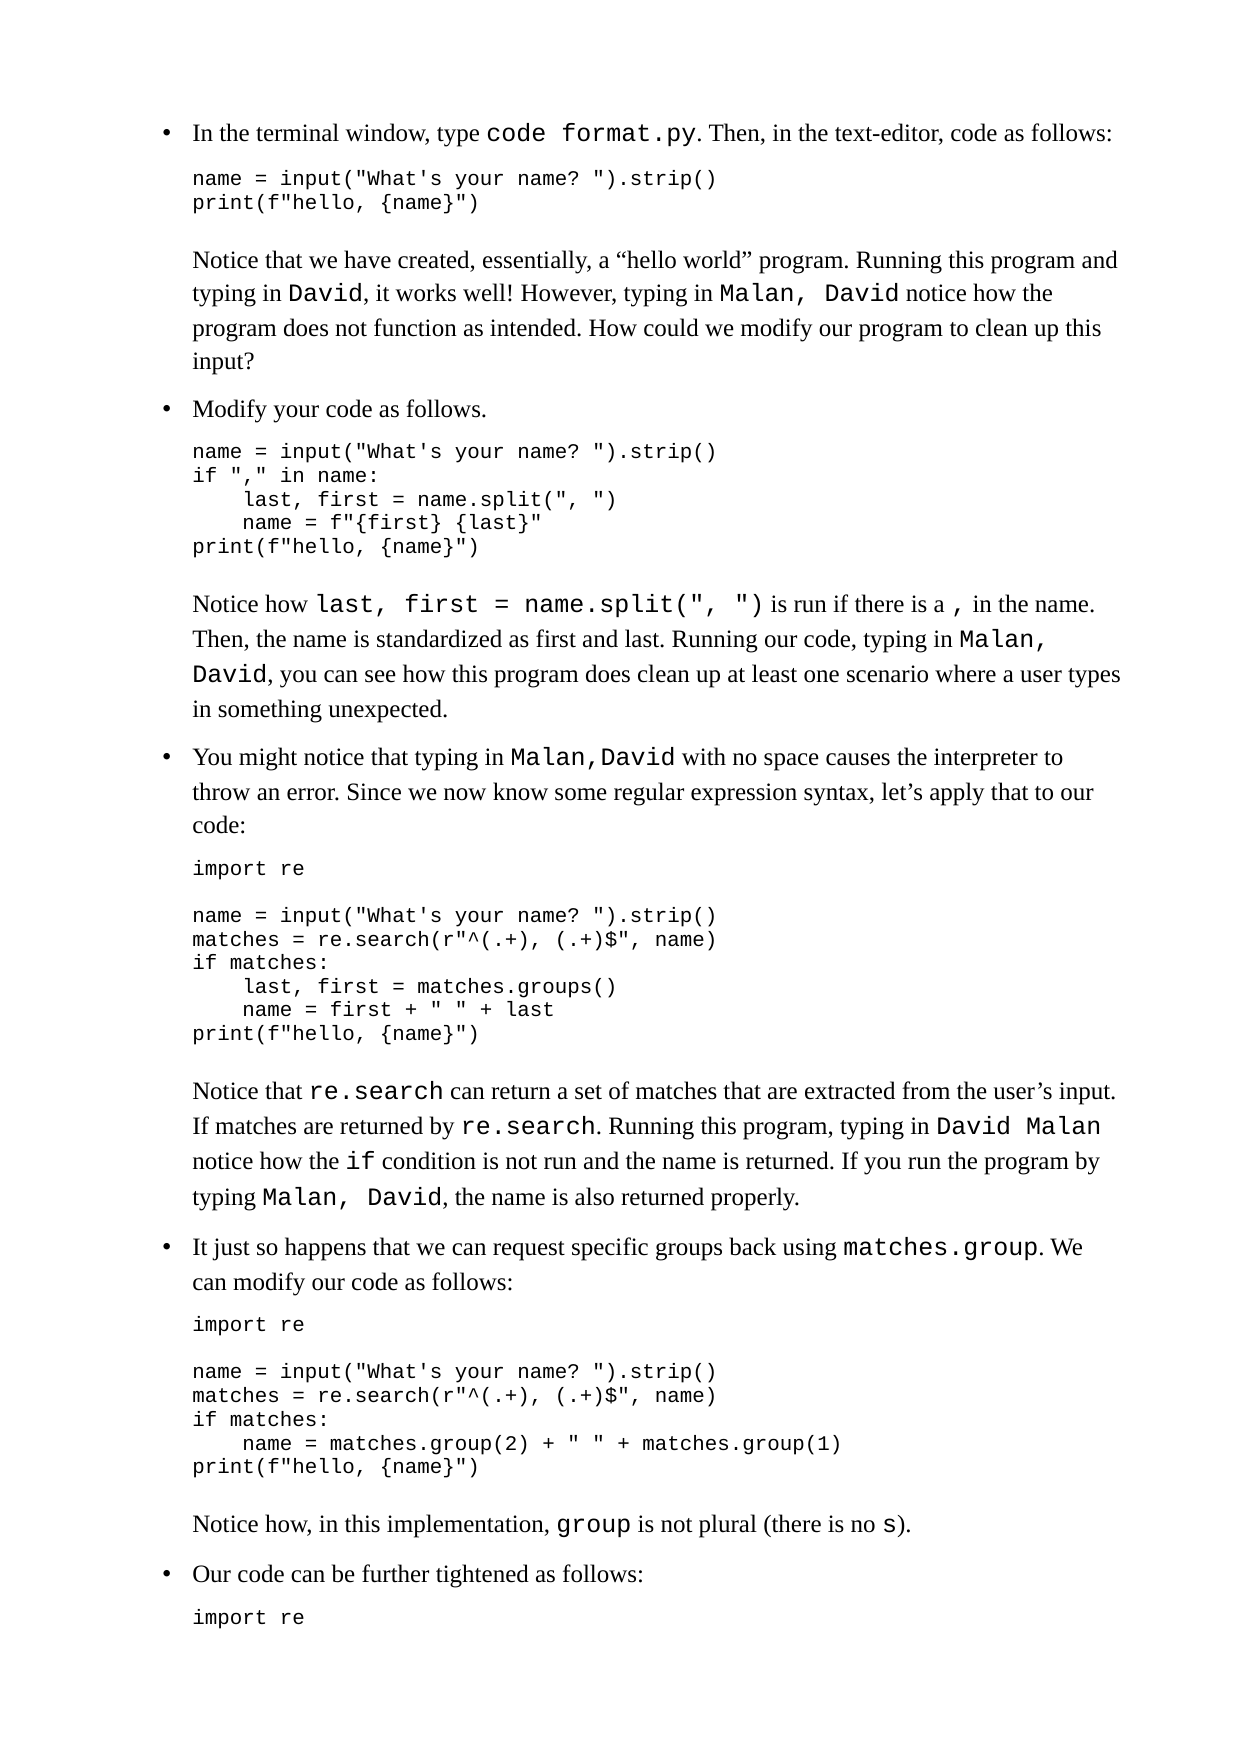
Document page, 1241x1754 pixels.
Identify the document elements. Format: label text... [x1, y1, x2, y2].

list Notice how last, first = name.split(", ") is run if there is a , in the name. Then, the name is standardized as first and last. Running our code, typing in Malan, David, you can see how this program does clean up at least one scenario where a user types in something unexpected. [162, 589, 1122, 723]
list import re [162, 858, 1122, 881]
list name = matches.group(2) + " " + matches.group(1) [162, 1432, 1122, 1456]
list print(f"hello, {name}") [162, 1456, 1122, 1480]
list name = input("What's your name? ").strip() [162, 1362, 1122, 1385]
list Notice that re.search can return a set of matches that are extracted from the user’s input. If matches are returned by re.search. Running this program, typing in David Malan notice how the if condition is not run and the name is returned. If you run the program by typing Malan, David, the name is also returned properly. [162, 1076, 1122, 1212]
list name = input("What's your name? ").strip() [162, 905, 1122, 928]
list Modify your code as follows. [162, 394, 1122, 422]
list name = f"{first} {last}" [162, 512, 1122, 536]
list Notice that we have created, essentially, a “hello world” program. Running this program and typing in David, it works well! However, typing in Malan, David notice how the program does not function as intended. How could we modify our program to clean up this input? [162, 245, 1122, 375]
list print(f"hello, {name}") [162, 192, 1122, 215]
list name = first + " " + last [162, 999, 1122, 1023]
list matches = re.search(r"^(.+), (.+)$", name) [162, 928, 1122, 952]
list Our code can be further tightened as follows: [162, 1559, 1122, 1588]
list last, first = name.split(", ") [162, 488, 1122, 512]
list if "," in name: [162, 465, 1122, 488]
list if matches: [162, 1409, 1122, 1432]
list print(f"hello, {name}") [162, 1023, 1122, 1047]
list name = input("What's your name? ").strip() [162, 441, 1122, 465]
list You might notice that typing in Malan,David with no space causes the interpreter to throw an error. Since we now know some regular expression syntax, let’s apply that to our code: [162, 742, 1122, 839]
list Notice how, in this implementation, group is not plural (there is no s). [162, 1509, 1122, 1540]
list name = input("What's your name? ").strip() [162, 168, 1122, 192]
list It just so happens that we can request specific groups back using matches.group. We can modify our code as follows: [162, 1232, 1122, 1295]
list if matches: [162, 952, 1122, 976]
list import re [162, 1314, 1122, 1338]
list import re [162, 1607, 1122, 1631]
list matches = re.search(r"^(.+), (.+)$", name) [162, 1385, 1122, 1409]
list In the terminal window, type code format.py. Then, in the text-editor, code as follows: [162, 118, 1122, 149]
list last, first = matches.groups() [162, 976, 1122, 999]
list print(f"hello, {name}") [162, 536, 1122, 559]
